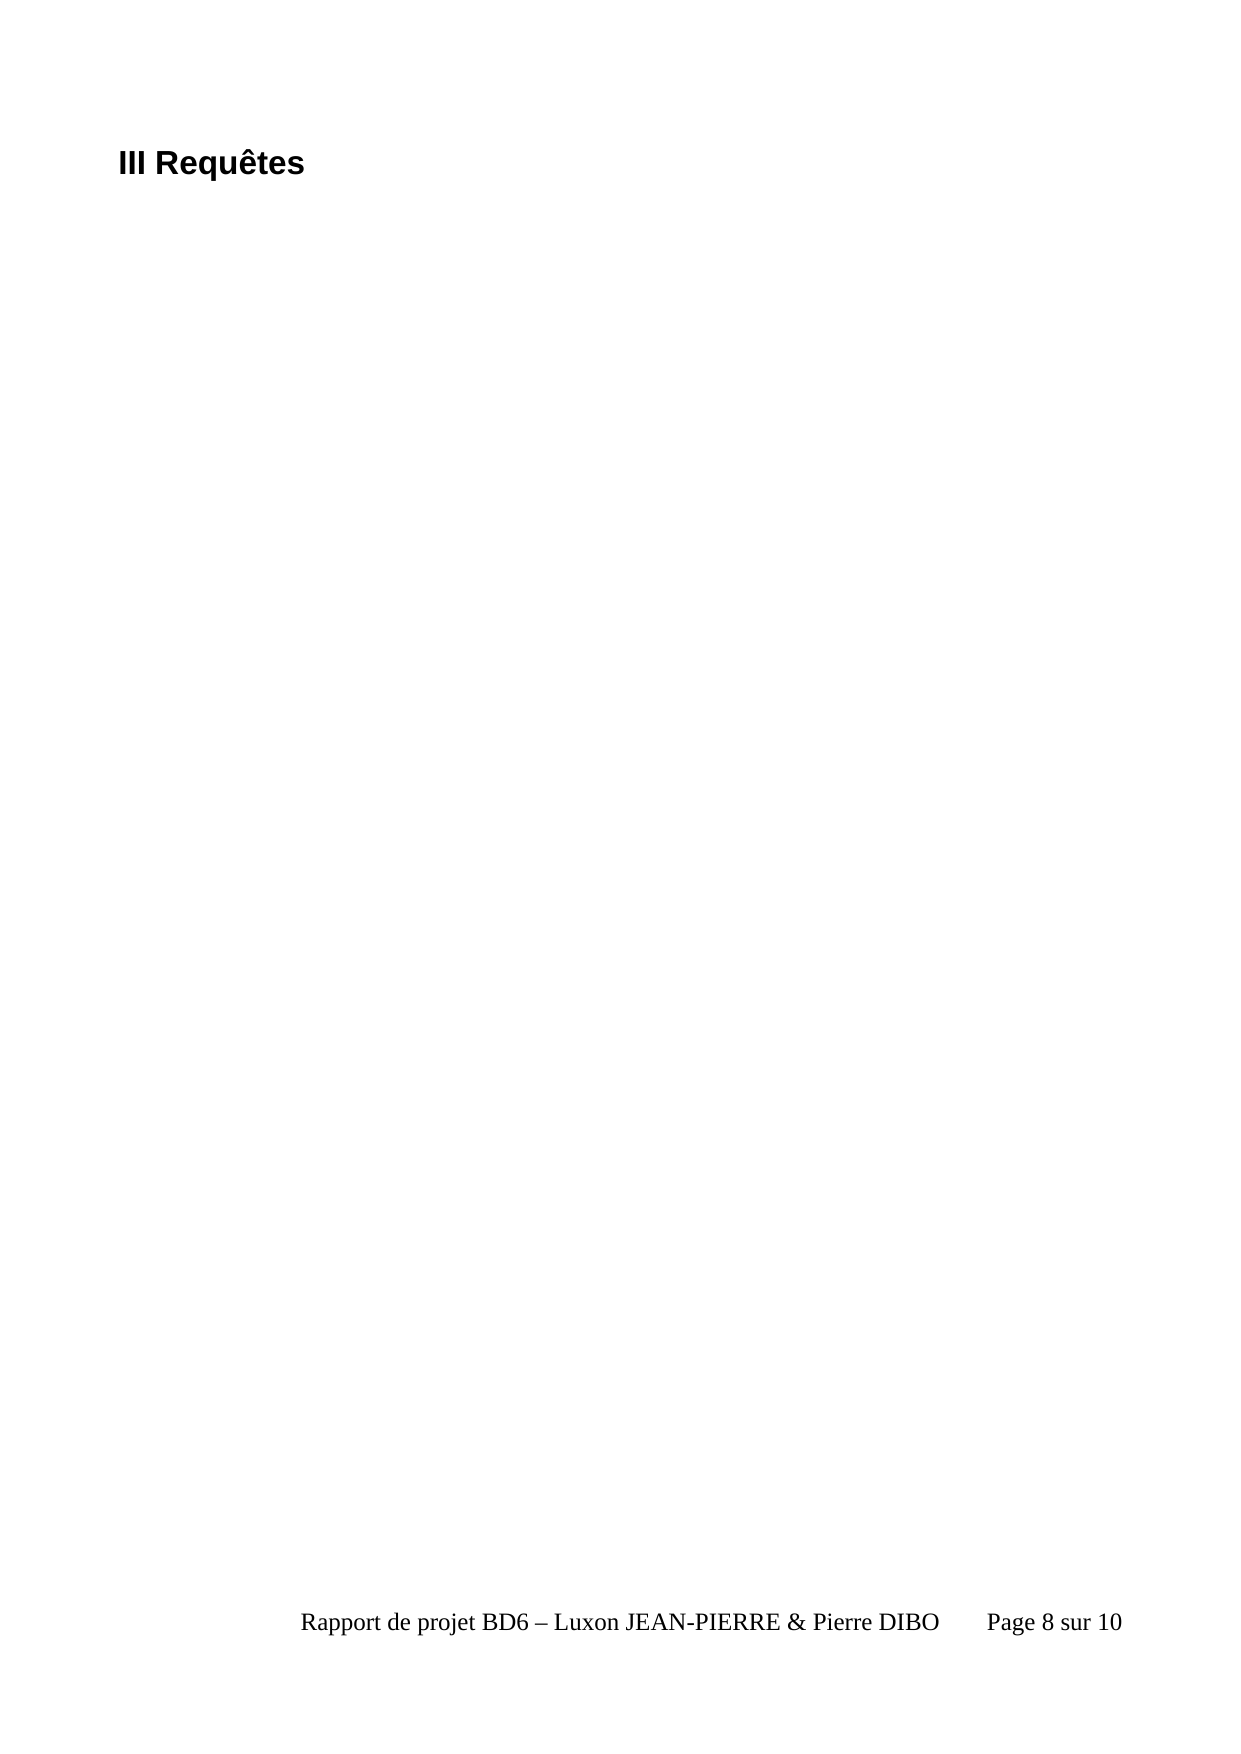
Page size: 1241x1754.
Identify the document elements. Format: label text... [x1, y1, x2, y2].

subtitle III Requêtes [118, 143, 1122, 182]
